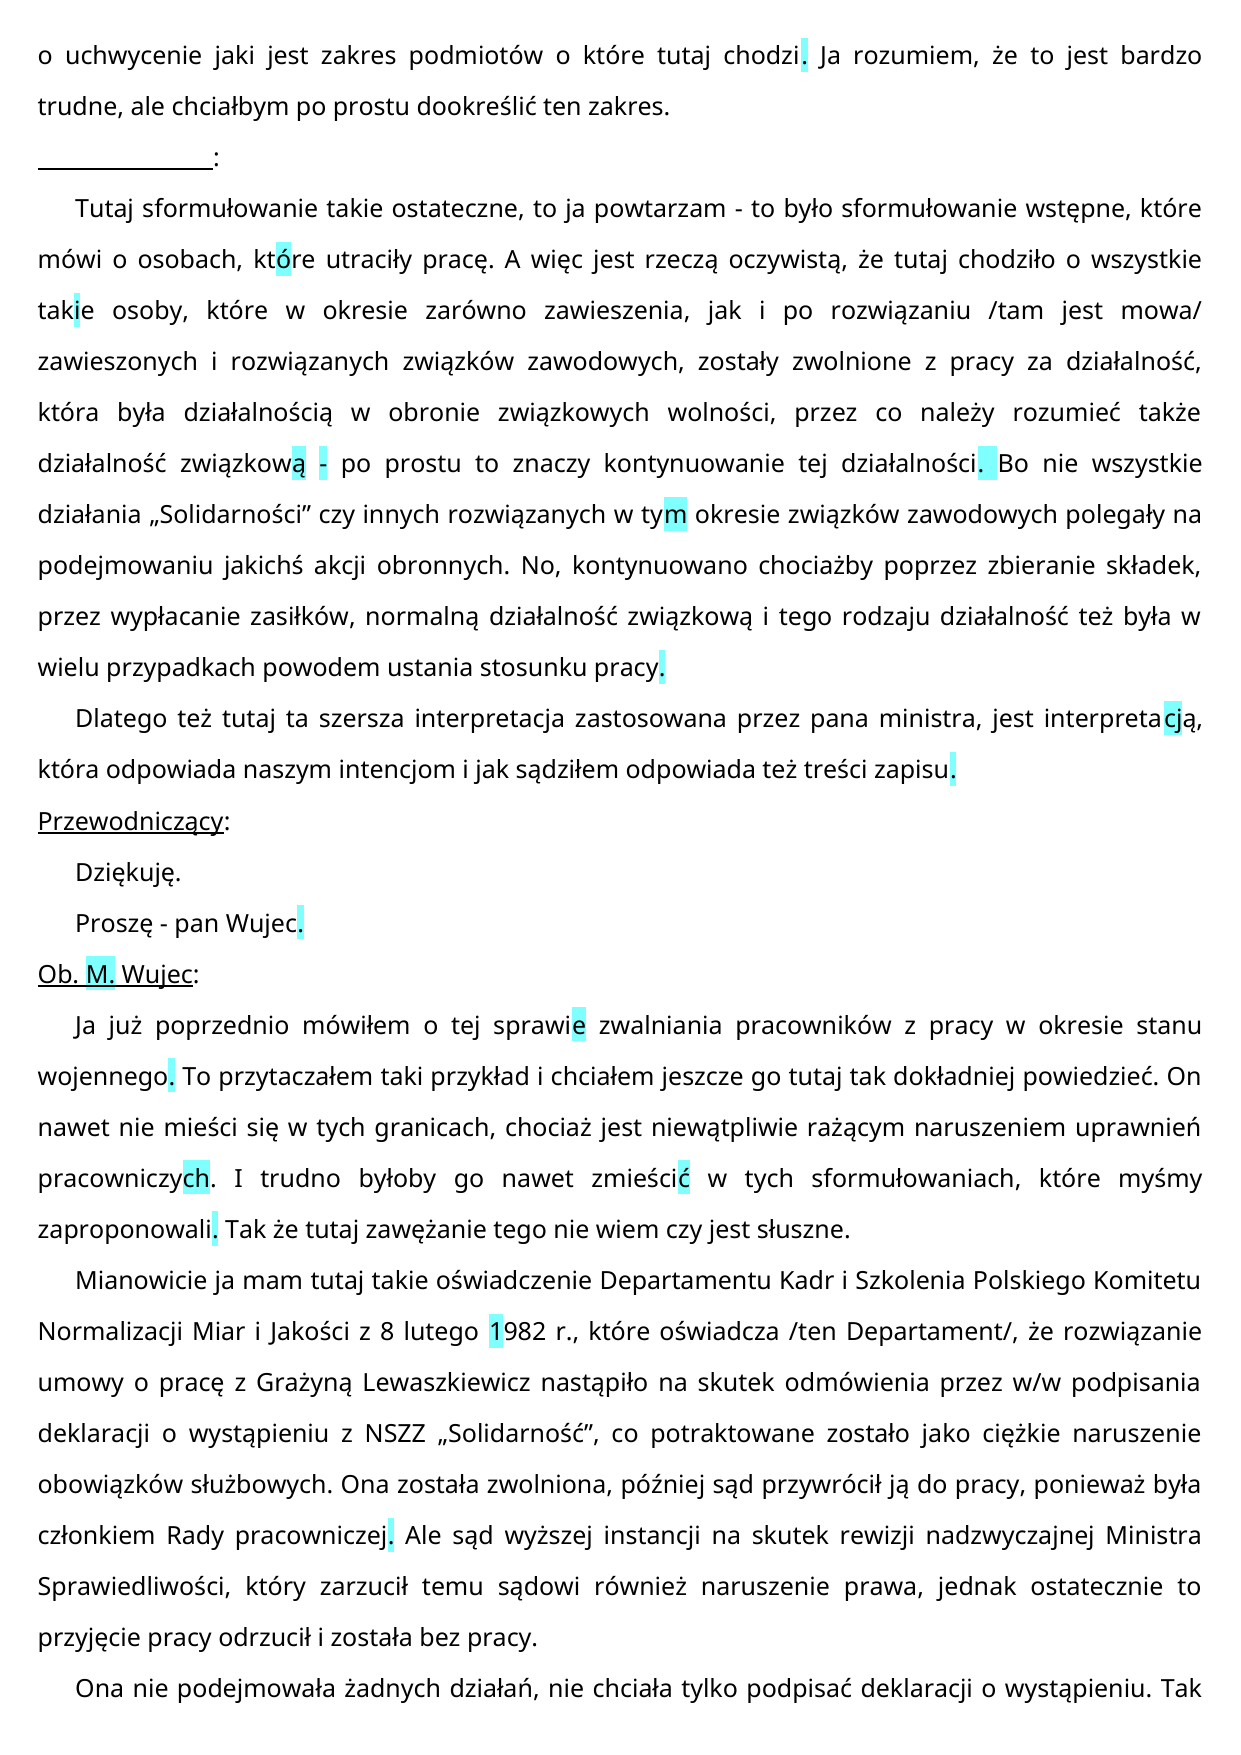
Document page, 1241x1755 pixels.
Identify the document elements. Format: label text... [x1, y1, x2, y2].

text o uchwycenie jaki jest zakres podmiotów o które tutaj chodzi. Ja rozumiem, że to jest bardzo trudne, ale chciałbym po prostu dookreślić ten zakres. [37, 37, 1203, 123]
text Przewodniczący: [37, 803, 1203, 837]
text Ona nie podejmowała żadnych działań, nie chciała tylko podpisać deklaracji o wystąpieniu. Tak [37, 1671, 1203, 1705]
text Ja już poprzednio mówiłem o tej sprawie zwalniania pracowników z pracy w okresie stanu wojennego. To przytaczałem taki przykład i chciałem jeszcze go tutaj tak dokładniej powiedzieć. On nawet nie mieści się w tych granicach, chociaż jest niewątpliwie rażącym naruszeniem uprawnień pracowniczych. I trudno byłoby go nawet zmieścić w tych sformułowaniach, które myśmy zaproponowali. Tak że tutaj zawężanie tego nie wiem czy jest słuszne. [37, 1007, 1203, 1246]
text : [37, 139, 1203, 174]
text Mianowicie ja mam tutaj takie oświadczenie Departamentu Kadr i Szkolenia Polskiego Komitetu Normalizacji Miar i Jakości z 8 lutego 1982 r., które oświadcza /ten Departament/, że rozwiązanie umowy o pracę z Grażyną Lewaszkiewicz nastąpiło na skutek odmówienia przez w/w podpisania deklaracji o wystąpieniu z NSZZ „Solidarność”, co potraktowane zostało jako ciężkie naruszenie obowiązków służbowych. Ona została zwolniona, później sąd przywrócił ją do pracy, ponieważ była członkiem Rady pracowniczej. Ale sąd wyższej instancji na skutek rewizji nadzwyczajnej Ministra Sprawiedliwości, który zarzucił temu sądowi również naruszenie prawa, jednak ostatecznie to przyjęcie pracy odrzucił i została bez pracy. [37, 1262, 1203, 1654]
text Tutaj sformułowanie takie ostateczne, to ja powtarzam - to było sformułowanie wstępne, które mówi o osobach, które utraciły pracę. A więc jest rzeczą oczywistą, że tutaj chodziło o wszystkie takie osoby, które w okresie zarówno zawieszenia, jak i po rozwiązaniu /tam jest mowa/ zawieszonych i rozwiązanych związków zawodowych, zostały zwolnione z pracy za działalność, która była działalnością w obronie związkowych wolności, przez co należy rozumieć także działalność związkową - po prostu to znaczy kontynuowanie tej działalności. Bo nie wszystkie działania „Solidarności” czy innych rozwiązanych w tym okresie związków zawodowych polegały na podejmowaniu jakichś akcji obronnych. No, kontynuowano chociażby poprzez zbieranie składek, przez wypłacanie zasiłków, normalną działalność związkową i tego rodzaju działalność też była w wielu przypadkach powodem ustania stosunku pracy. [37, 191, 1203, 684]
text Proszę - pan Wujec. [37, 905, 1203, 939]
text Dziękuję. [37, 854, 1203, 888]
text Ob. M. Wujec: [37, 956, 1203, 990]
text Dlatego też tutaj ta szersza interpretacja zastosowana przez pana ministra, jest interpretacją, która odpowiada naszym intencjom i jak sądziłem odpowiada też treści zapisu. [37, 701, 1203, 786]
